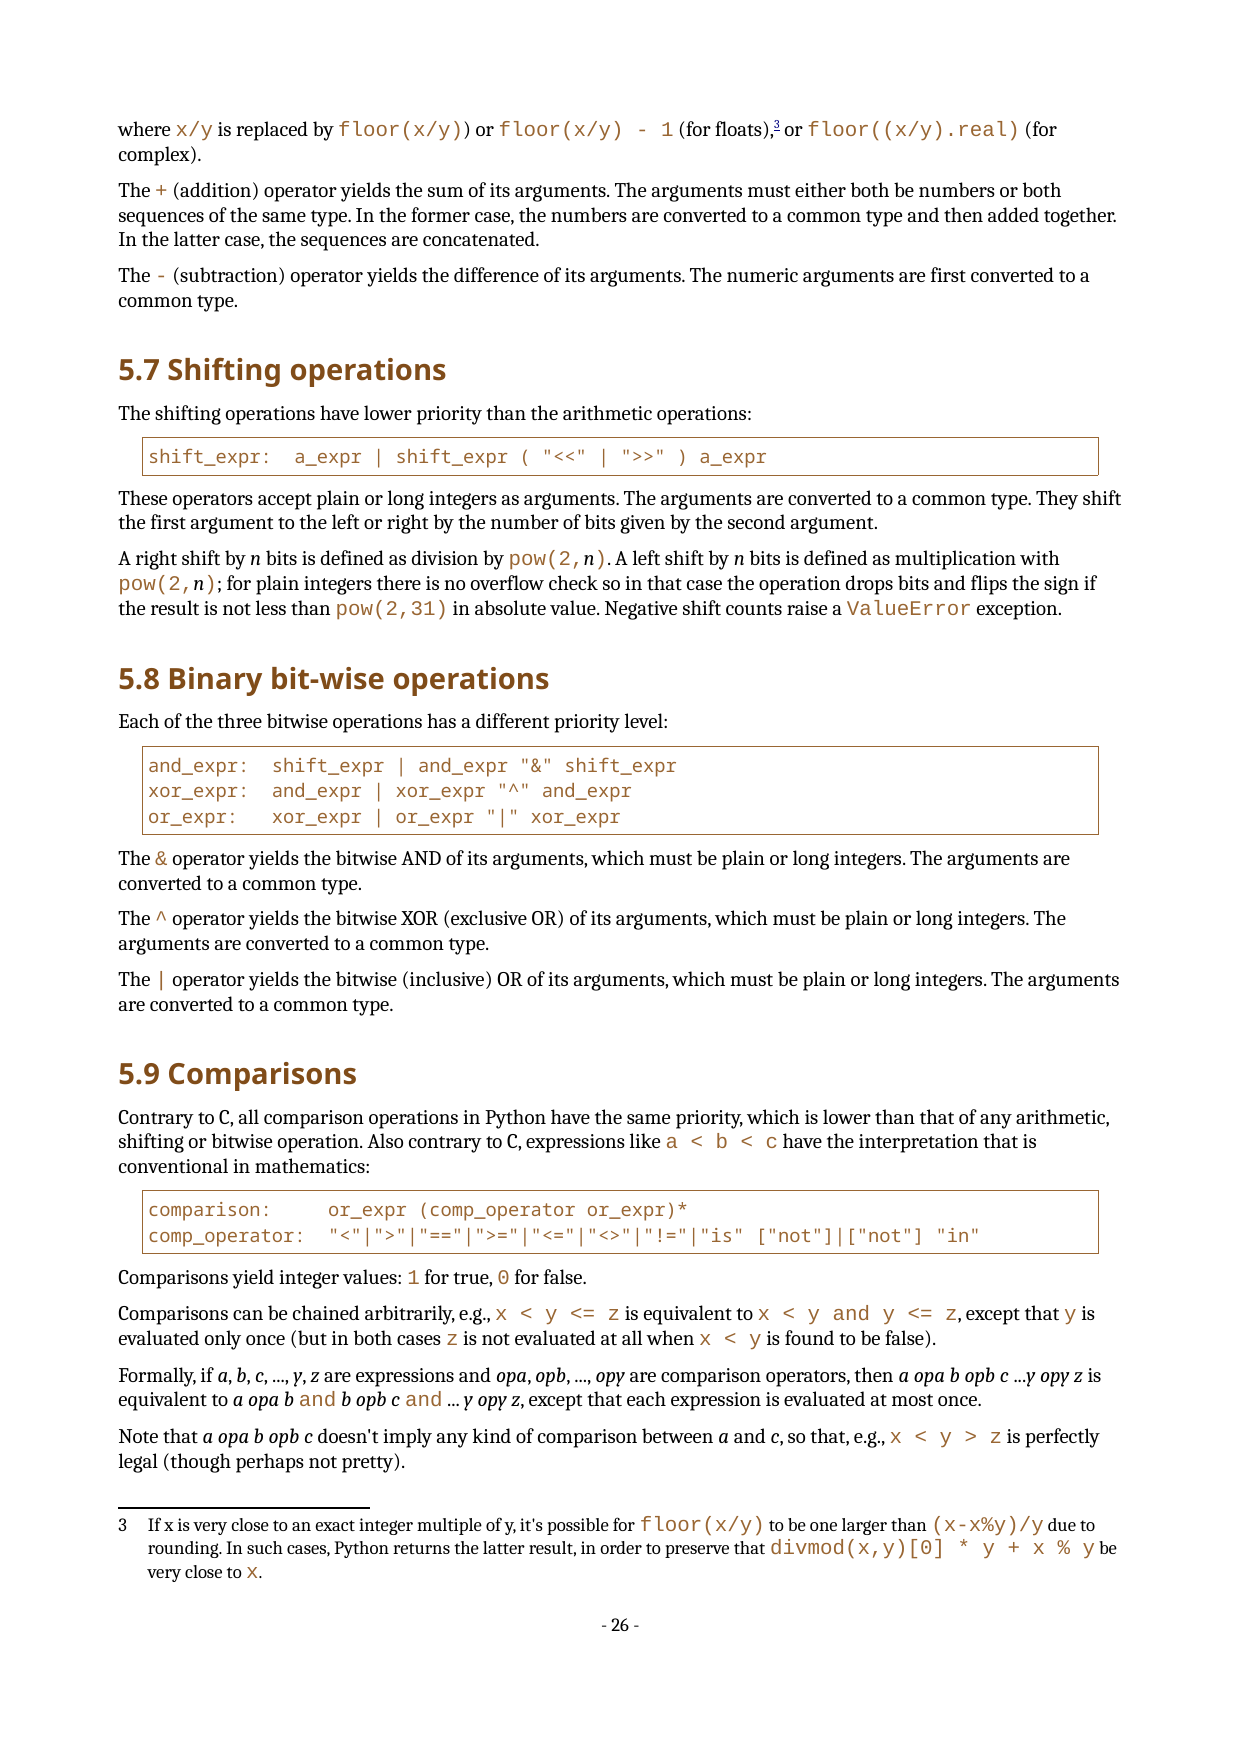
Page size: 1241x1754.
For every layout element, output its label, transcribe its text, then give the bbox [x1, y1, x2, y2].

text Comparisons can be chained arbitrarily, e.g., x < y <= z is equivalent to x < y and y <= z, except that y is evaluated only once (but in both cases z is not evaluated at all when x < y is found to be false). [118, 1302, 1122, 1352]
text These operators accept plain or long integers as arguments. The arguments are converted to a common type. They shift the first argument to the left or right by the number of bits given by the second argument. [118, 487, 1122, 534]
text The shifting operations have lower priority than the arithmetic operations: [118, 401, 1122, 425]
text Contrary to C, all comparison operations in Python have the same priority, which is lower than that of any arithmetic, shifting or bitwise operation. Also contrary to C, expressions like a < b < c have the interpretation that is conventional in mathematics: [118, 1106, 1122, 1179]
text Each of the three bitwise operations has a different priority level: [118, 710, 1122, 734]
text Formally, if a, b, c, ..., y, z are expressions and opa, opb, ..., opy are comparison operators, then a opa b opb c ...y opy z is equivalent to a opa b and b opb c and ... y opy z, except that each expression is evaluated at most once. [118, 1364, 1122, 1413]
text or_expr: xor_expr | or_expr "|" xor_expr [143, 797, 1098, 834]
text If x is very close to an exact integer multiple of y, it's possible for floor(x/y) to be one larger than (x-x%y)/y due to rounding. In such cases, Python returns the latter result, in order to preserve that divmod(x,y)[0] * y + x % y be very close to x. [118, 1514, 1122, 1585]
text The ^ operator yields the bitwise XOR (exclusive OR) of its arguments, which must be plain or long integers. The arguments are converted to a common type. [118, 907, 1122, 956]
text A right shift by n bits is defined as division by pow(2,n). A left shift by n bits is defined as multiplication with pow(2,n); for plain integers there is no overflow check so in that case the operation drops bits and flips the sign if the result is not less than pow(2,31) in absolute value. Negative shift counts raise a ValueError exception. [118, 546, 1122, 621]
text The - (subtraction) operator yields the difference of its arguments. The numeric arguments are first converted to a common type. [118, 263, 1122, 312]
text The | operator yields the bitwise (inclusive) OR of its arguments, which must be plain or long integers. The arguments are converted to a common type. [118, 968, 1122, 1017]
text comparison: or_expr (comp_operator or_expr)* [143, 1191, 1098, 1216]
subtitle 5.8 Binary bit-wise operations [118, 658, 1122, 698]
text shift_expr: a_expr | shift_expr ( "<<" | ">>" ) a_expr [143, 438, 1098, 475]
text Note that a opa b opb c doesn't imply any kind of comparison between a and c, so that, e.g., x < y > z is perfectly legal (though perhaps not pretty). [118, 1424, 1122, 1473]
text xor_expr: and_expr | xor_expr "^" and_expr [143, 771, 1098, 797]
text and_expr: shift_expr | and_expr "&" shift_expr [143, 747, 1098, 771]
subtitle 5.9 Comparisons [118, 1053, 1122, 1093]
text comp_operator: "<"|">"|"=="|">="|"<="|"<>"|"!="|"is" ["not"]|["not"] "in" [143, 1216, 1098, 1253]
text The + (addition) operator yields the sum of its arguments. The arguments must either both be numbers or both sequences of the same type. In the former case, the numbers are converted to a common type and then added together. In the latter case, the sequences are concatenated. [118, 179, 1122, 252]
subtitle 5.7 Shifting operations [118, 349, 1122, 389]
text The & operator yields the bitwise AND of its arguments, which must be plain or long integers. The arguments are converted to a common type. [118, 846, 1122, 895]
text where x/y is replaced by floor(x/y)) or floor(x/y) - 1 (for floats), or floor((x/y).real) (for complex). [118, 118, 1122, 167]
text Comparisons yield integer values: 1 for true, 0 for false. [118, 1265, 1122, 1290]
